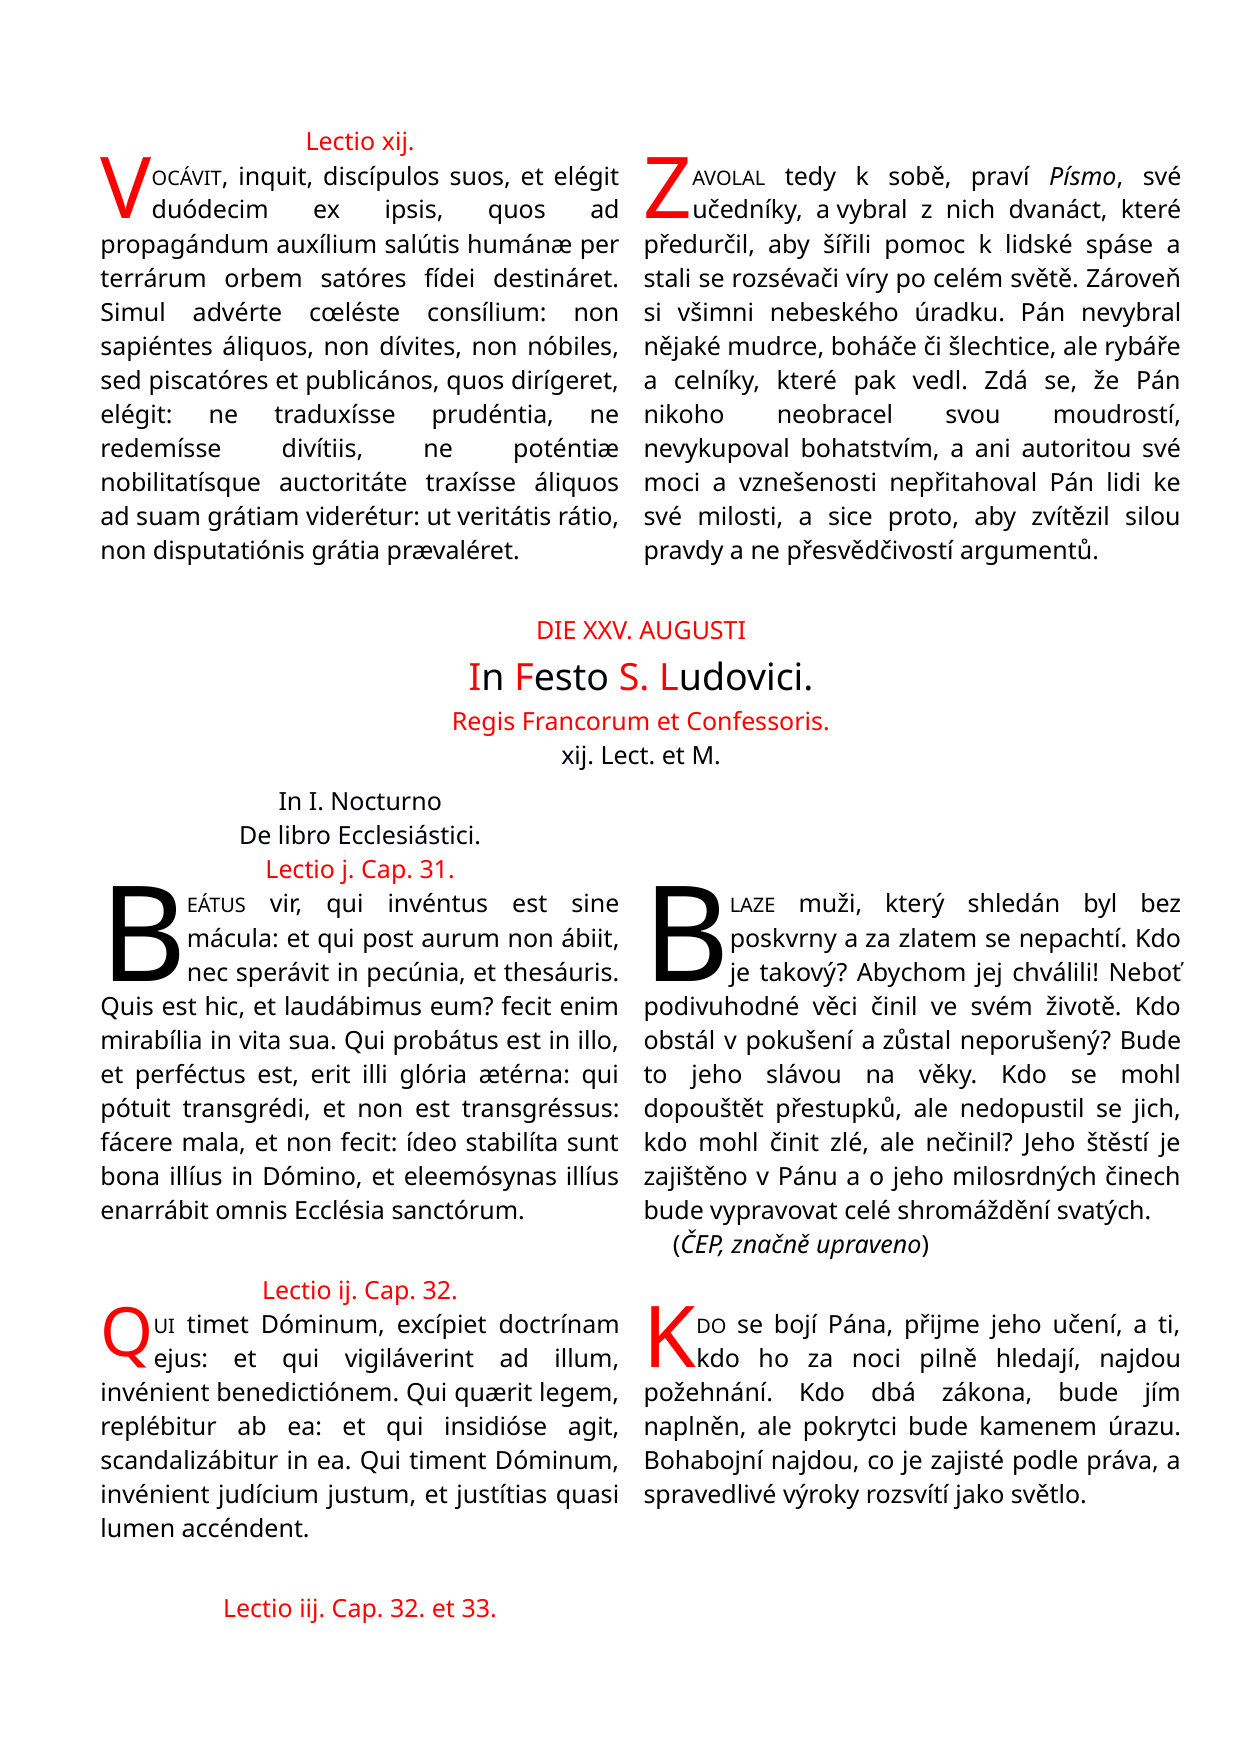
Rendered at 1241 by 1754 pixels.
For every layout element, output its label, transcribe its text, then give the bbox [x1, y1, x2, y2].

table_cell Lectio ij. Cap. 32. Qui timet Dóminum, excípiet doctrínam ejus: et qui vigiláverint ad illum, invénient benedictiónem. Qui quærit legem, replébitur ab ea: et qui insidióse agit, scandalizábitur in ea. Qui timent Dóminum, invénient judícium justum, et justítias quasi lumen accéndent. [89, 1267, 631, 1585]
table_cell In I. Nocturno De libro Ecclesiástici. Lectio j. Cap. 31. Beátus vir, qui invéntus est sine mácula: et qui post aurum non ábiit, nec sperávit in pecúnia‚ et thesáuris. Quis est hic, et laudábimus eum? fecit enim mirabília in vita sua. Qui probátus est in illo, et perféctus est, erit illi glória ætérna: qui pótuit transgrédi, et non est transgréssus: fácere mala, et non fecit: ídeo stabilíta sunt bona illíus in Dómino, et eleemósynas illíus enarrábit omnis Ecclésia sanctórum. [89, 778, 631, 1267]
table_cell Kdo se bojí Pána, přijme jeho učení, a ti, kdo ho za noci pilně hledají, najdou požehnání. Kdo dbá zákona, bude jím naplněn, ale pokrytci bude kamenem úrazu. Bohabojní najdou, co je zajisté podle práva, a spravedlivé výroky rozsvítí jako světlo. [631, 1267, 1193, 1585]
table_cell Zavolal tedy k sobě, praví Písmo, své učedníky, a vybral z nich dvanáct, které předurčil, aby šířili pomoc k lidské spáse a stali se rozsévači víry po celém světě. Zároveň si všimni nebeského úradku. Pán nevybral nějaké mudrce, boháče či šlechtice, ale rybáře a celníky, které pak vedl. Zdá se, že Pán nikoho neobracel svou moudrostí, nevykupoval bohatstvím, a ani autoritou své moci a vznešenosti nepřitahoval Pán lidi ke své milosti, a sice proto, aby zvítězil silou pravdy a ne přesvědčivostí argumentů. [631, 118, 1193, 607]
table_cell [631, 1585, 1193, 1631]
table_cell DIE XXV. AUGUSTI In Festo S. Ludovici. Regis Francorum et Confessoris. xij. Lect. et M. [89, 607, 1193, 778]
table_cell Blaze muži, který shledán byl bez poskvrny a za zlatem se nepachtí. Kdo je takový? Abychom jej chválili! Neboť podivuhodné věci činil ve svém životě. Kdo obstál v pokušení a zůstal neporušený? Bude to jeho slávou na věky. Kdo se mohl dopouštět přestupků, ale nedopustil se jich, kdo mohl činit zlé, ale nečinil? Jeho štěstí je zajištěno v Pánu a o jeho milosrdných činech bude vypravovat celé shromáždění svatých. (ČEP, značně upraveno) [631, 778, 1193, 1267]
table_cell Lectio iij. Cap. 32. et 33. [89, 1585, 631, 1631]
table_cell Lectio xij. Vocávit, inquit, discípulos suos, et elégit duódecim ex ipsis, quos ad propagándum auxílium salútis humánæ per terrárum orbem satóres fídei destináret. Simul advérte cœléste consílium: non sapiéntes áliquos, non dívites, non nóbiles, sed piscatóres et publicános, quos dirígeret, elégit: ne traduxísse prudéntia‚ ne redemísse divítiis, ne poténtiæ nobilitatísque auctoritáte traxísse áliquos ad suam grátiam viderétur: ut veritátis rátio, non disputatiónis grátia prævaléret. [89, 118, 631, 607]
